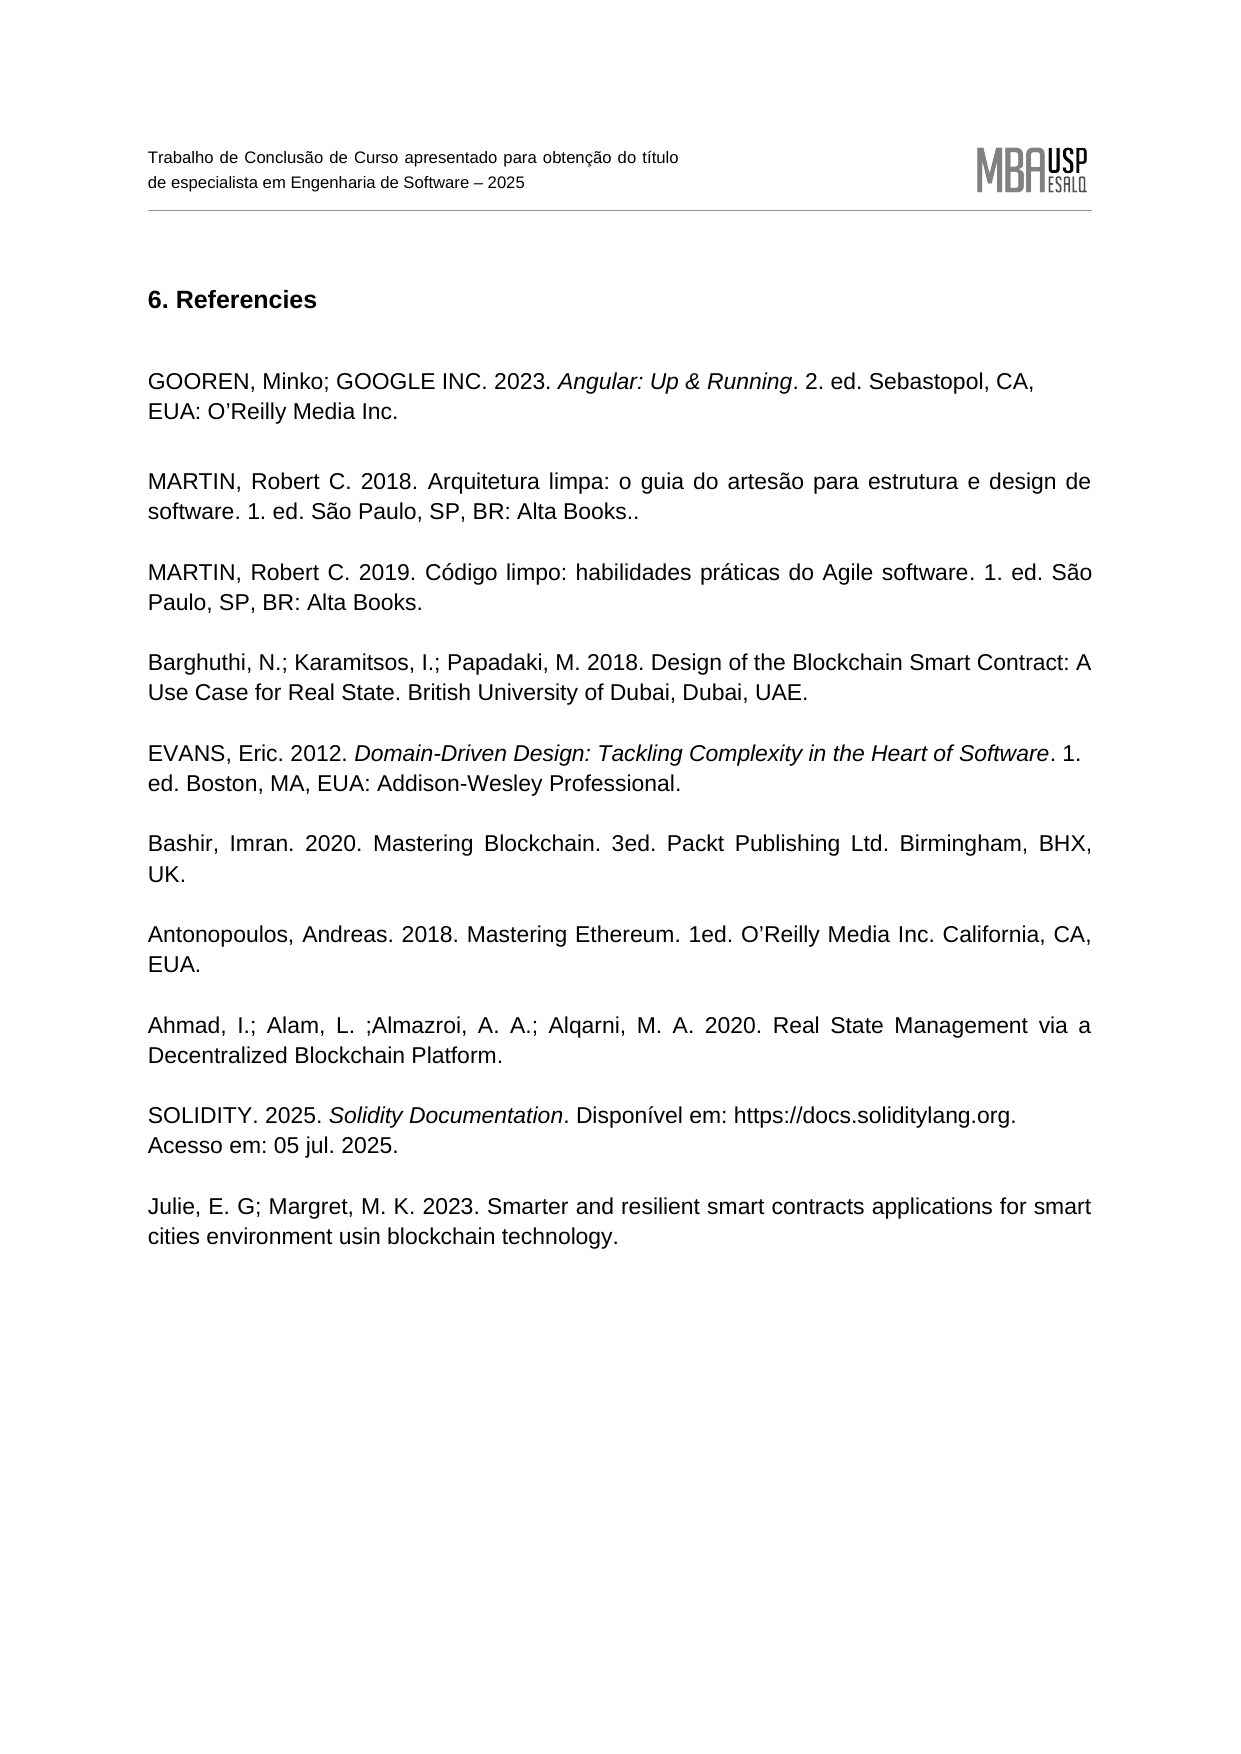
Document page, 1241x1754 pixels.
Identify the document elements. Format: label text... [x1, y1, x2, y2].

text EVANS, Eric. 2012. Domain-Driven Design: Tackling Complexity in the Heart of Software. 1. ed. Boston, MA, EUA: Addison-Wesley Professional. [148, 740, 1092, 796]
text Bashir, Imran. 2020. Mastering Blockchain. 3ed. Packt Publishing Ltd. Birmingham, BHX, UK. [148, 830, 1092, 887]
text GOOREN, Minko; GOOGLE INC. 2023. Angular: Up & Running. 2. ed. Sebastopol, CA, EUA: O’Reilly Media Inc. [148, 368, 1092, 424]
picture [972, 146, 1092, 195]
text MARTIN, Robert C. 2019. Código limpo: habilidades práticas do Agile software. 1. ed. São Paulo, SP, BR: Alta Books. [148, 558, 1092, 615]
text SOLIDITY. 2025. Solidity Documentation. Disponível em: https://docs.soliditylang.org. Acesso em: 05 jul. 2025. [148, 1102, 1092, 1159]
text MARTIN, Robert C. 2018. Arquitetura limpa: o guia do artesão para estrutura e design de software. 1. ed. São Paulo, SP, BR: Alta Books.. [148, 468, 1092, 524]
text Julie, E. G; Margret, M. K. 2023. Smarter and resilient smart contracts applications for smart cities environment usin blockchain technology. [148, 1193, 1092, 1249]
text Antonopoulos, Andreas. 2018. Mastering Ethereum. 1ed. O’Reilly Media Inc. California, CA, EUA. [148, 921, 1092, 977]
text 6. Referencies [148, 285, 1092, 314]
text Ahmad, I.; Alam, L. ;Almazroi, A. A.; Alqarni, M. A. 2020. Real State Management via a Decentralized Blockchain Platform. [148, 1012, 1092, 1068]
text Barghuthi, N.; Karamitsos, I.; Papadaki, M. 2018. Design of the Blockchain Smart Contract: A Use Case for Real State. British University of Dubai, Dubai, UAE. [148, 649, 1092, 706]
